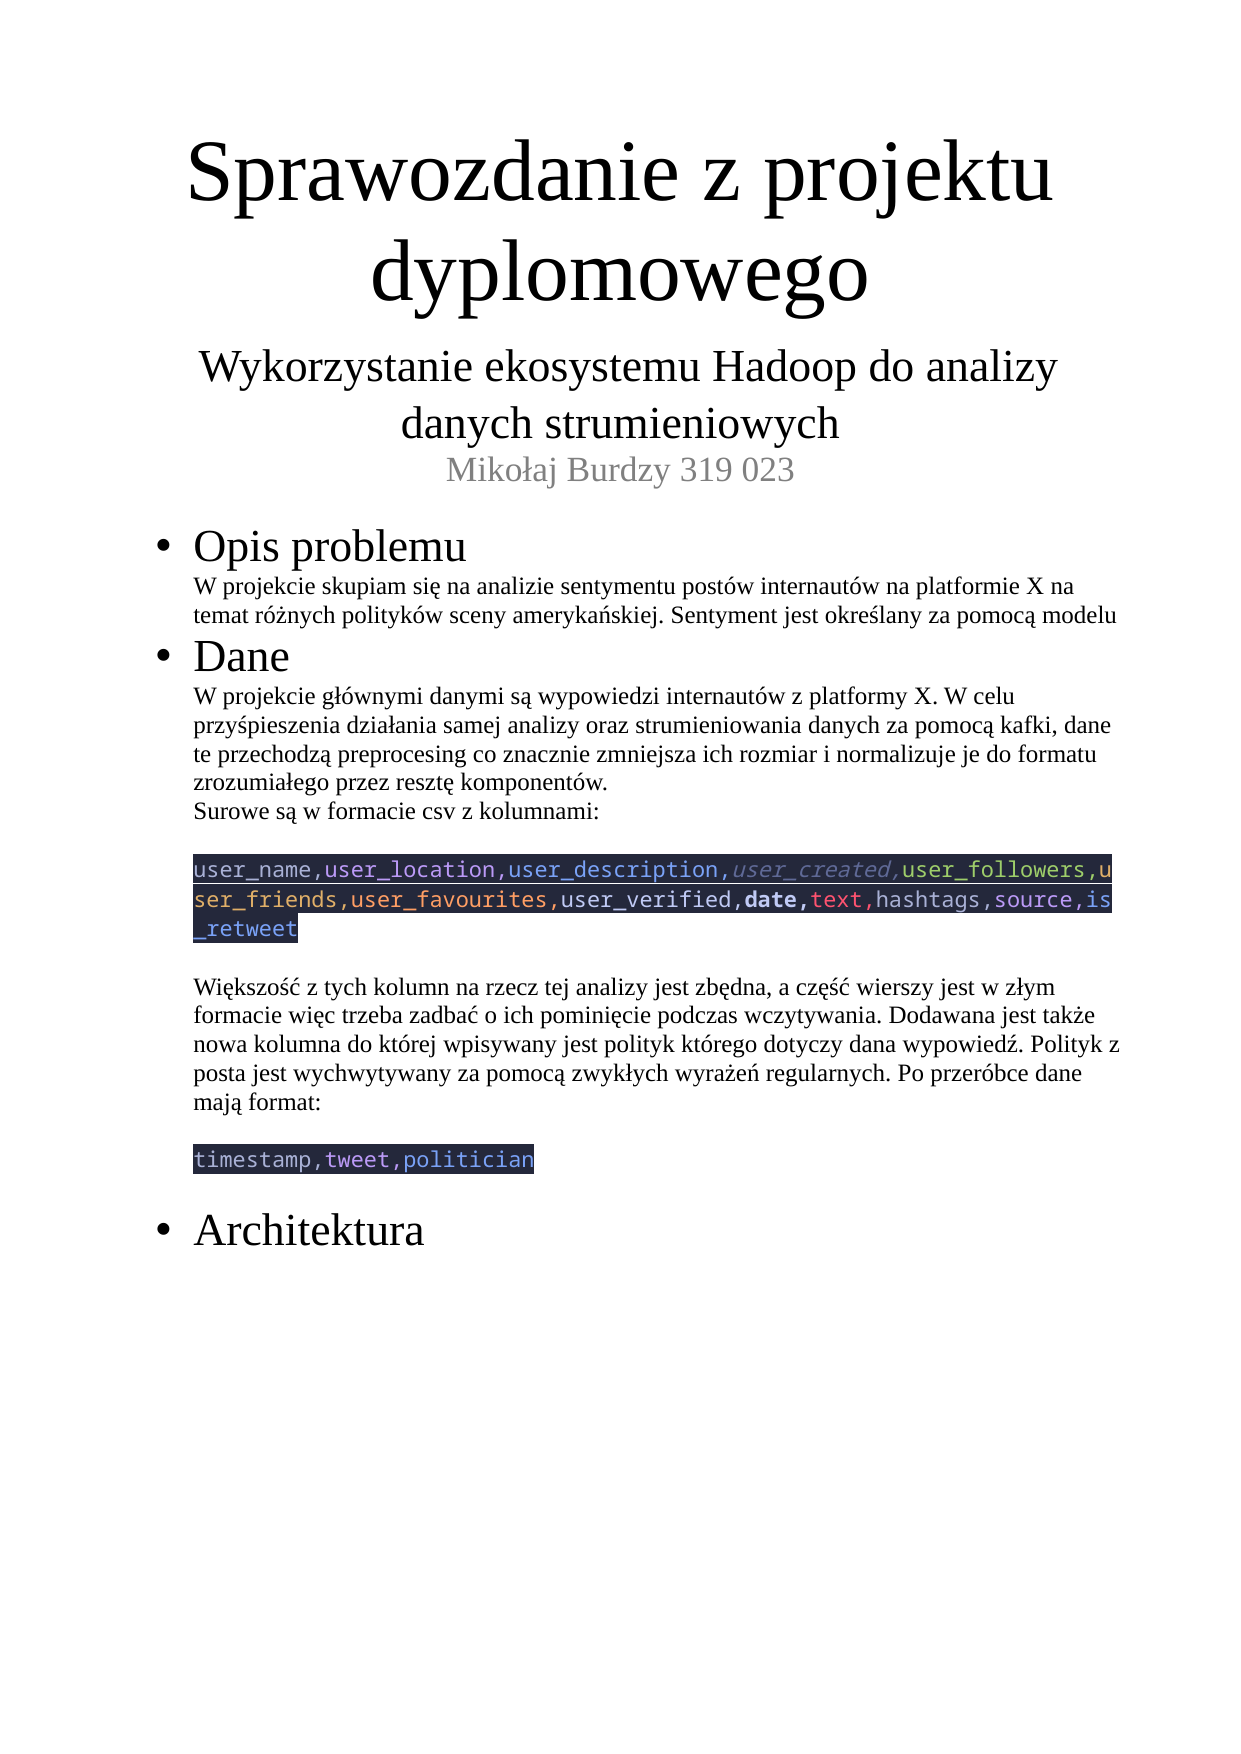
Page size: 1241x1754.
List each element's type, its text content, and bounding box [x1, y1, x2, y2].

list Dane [156, 628, 1122, 681]
list Surowe są w formacie csv z kolumnami: [156, 796, 1122, 825]
list timestamp,tweet,politician [156, 1144, 1122, 1174]
text Wykorzystanie ekosystemu Hadoop do analizy danych strumieniowych [118, 319, 1122, 449]
list W projekcie głównymi danymi są wypowiedzi internautów z platformy X. W celu przyśpieszenia działania samej analizy oraz strumieniowania danych za pomocą kafki, dane te przechodzą preprocesing co znacznie zmniejsza ich rozmiar i normalizuje je do formatu zrozumiałego przez resztę komponentów. [156, 681, 1122, 796]
list Opis problemu [156, 518, 1122, 571]
list user_name,user_location,user_description,user_created,user_followers,user_friends,user_favourites,user_verified,date,text,hashtags,source,is_retweet [156, 825, 1122, 943]
list Większość z tych kolumn na rzecz tej analizy jest zbędna, a część wierszy jest w złym formacie więc trzeba zadbać o ich pominięcie podczas wczytywania. Dodawana jest także nowa kolumna do której wpisywany jest polityk którego dotyczy dana wypowiedź. Polityk z posta jest wychwytywany za pomocą zwykłych wyrażeń regularnych. Po przeróbce dane mają format: [156, 972, 1122, 1116]
text Sprawozdanie z projektu dyplomowego [118, 118, 1122, 319]
list W projekcie skupiam się na analizie sentymentu postów internautów na platformie X na temat różnych polityków sceny amerykańskiej. Sentyment jest określany za pomocą modelu [156, 571, 1122, 628]
text Mikołaj Burdzy 319 023 [118, 449, 1122, 489]
list Architektura [156, 1203, 1122, 1256]
